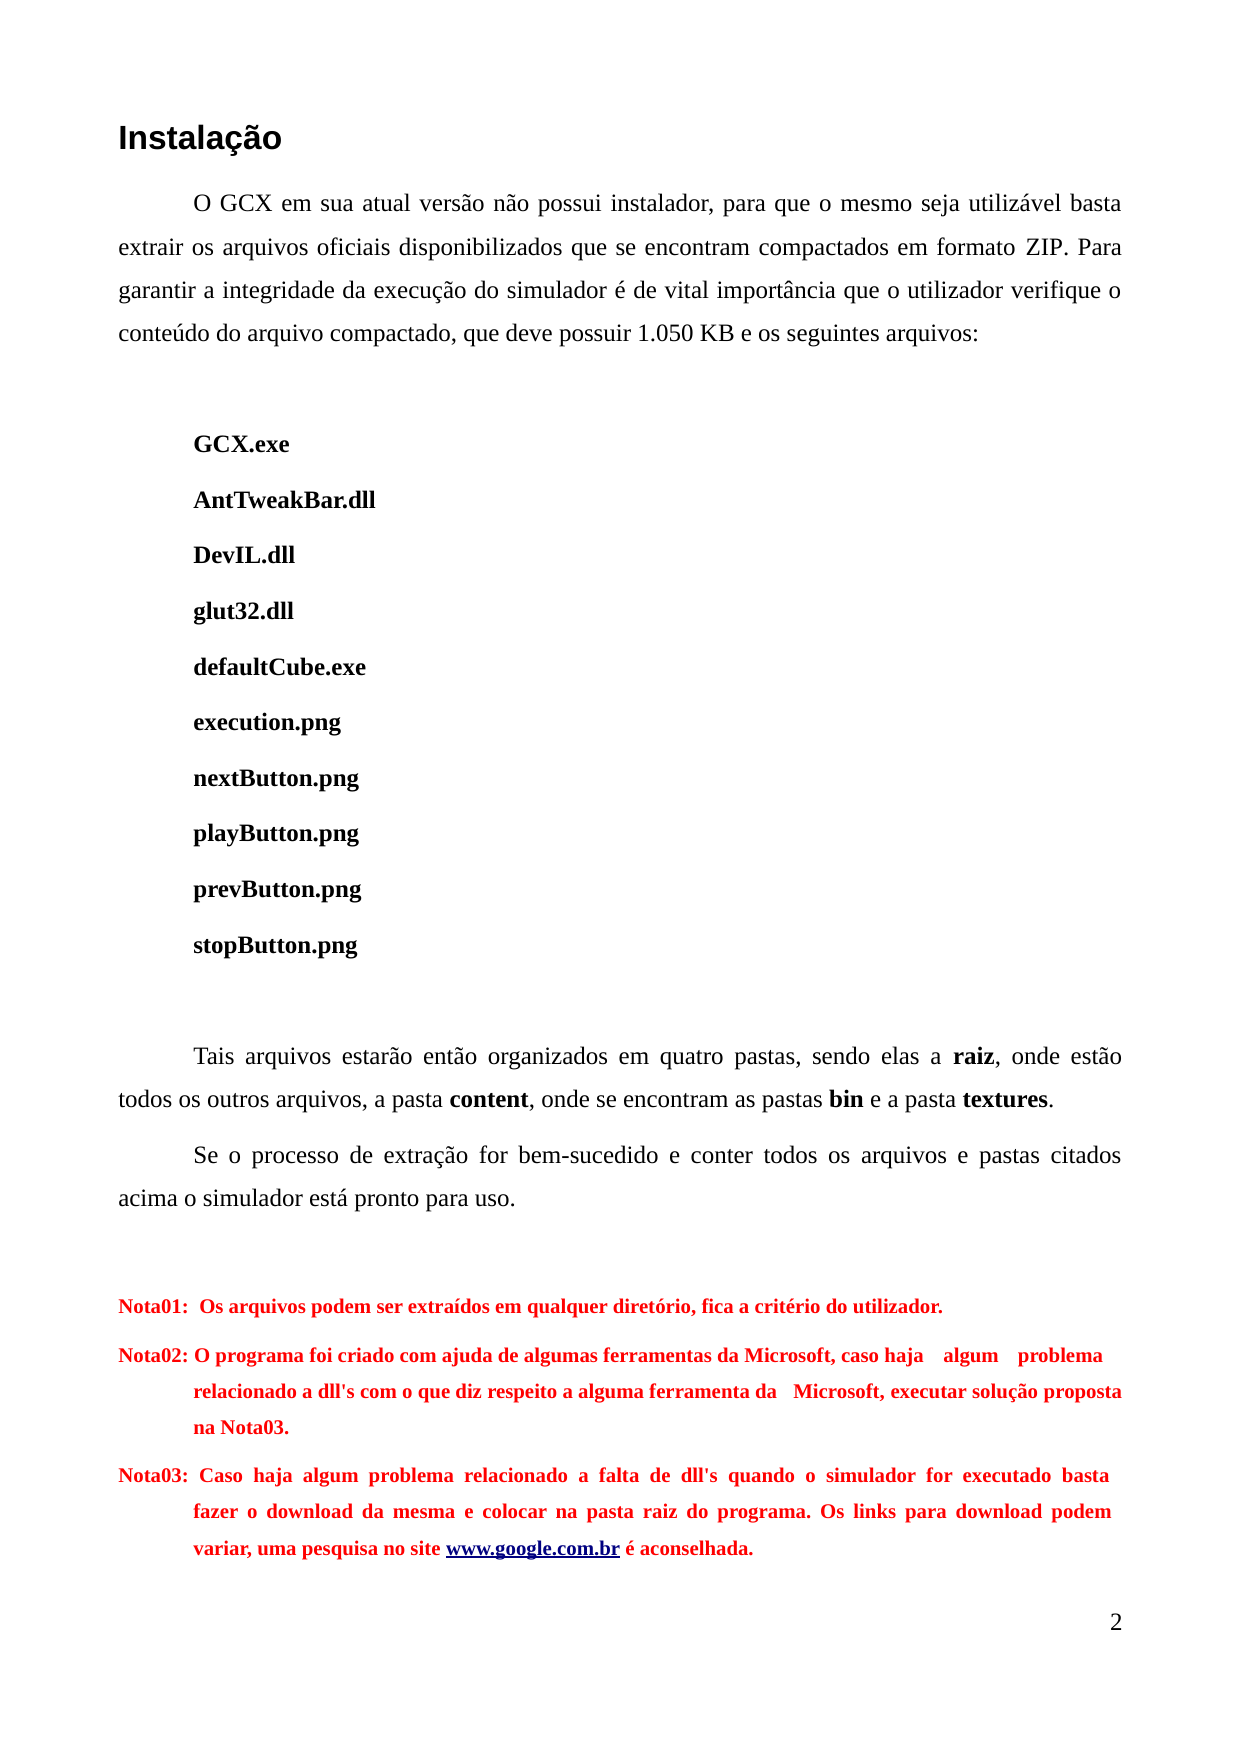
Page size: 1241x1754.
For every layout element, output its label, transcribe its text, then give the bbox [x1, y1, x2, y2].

text execution.png [118, 707, 1122, 736]
text stopButton.png [118, 930, 1122, 958]
text AntTweakBar.dll [118, 485, 1122, 513]
text playButton.png [118, 818, 1122, 847]
text nextButton.png [118, 763, 1122, 792]
text O GCX em sua atual versão não possui instalador, para que o mesmo seja utilizável basta extrair os arquivos oficiais disponibilizados que se encontram compactados em formato ZIP. Para garantir a integridade da execução do simulador é de vital importância que o utilizador verifique o conteúdo do arquivo compactado, que deve possuir 1.050 KB e os seguintes arquivos: [118, 188, 1122, 347]
subtitle Instalação [118, 118, 1122, 157]
text Nota01: Os arquivos podem ser extraídos em qualquer diretório, fica a critério do utilizador. [118, 1294, 1122, 1318]
text Nota02: O programa foi criado com ajuda de algumas ferramentas da Microsoft, caso haja algum problema relacionado a dll's com o que diz respeito a alguma ferramenta da Microsoft, executar solução proposta na Nota03. [118, 1343, 1122, 1439]
text Se o processo de extração for bem-sucedido e conter todos os arquivos e pastas citados acima o simulador está pronto para uso. [118, 1140, 1122, 1212]
text DevIL.dll [118, 540, 1122, 569]
text glut32.dll [118, 596, 1122, 625]
text prevButton.png [118, 874, 1122, 903]
text GCX.exe [118, 429, 1122, 458]
text defaultCube.exe [118, 652, 1122, 680]
text Nota03: Caso haja algum problema relacionado a falta de dll's quando o simulador for executado basta fazer o download da mesma e colocar na pasta raiz do programa. Os links para download podem variar, uma pesquisa no site www.google.com.br é aconselhada. [118, 1463, 1122, 1559]
text Tais arquivos estarão então organizados em quatro pastas, sendo elas a raiz, onde estão todos os outros arquivos, a pasta content, onde se encontram as pastas bin e a pasta textures. [118, 1041, 1122, 1113]
